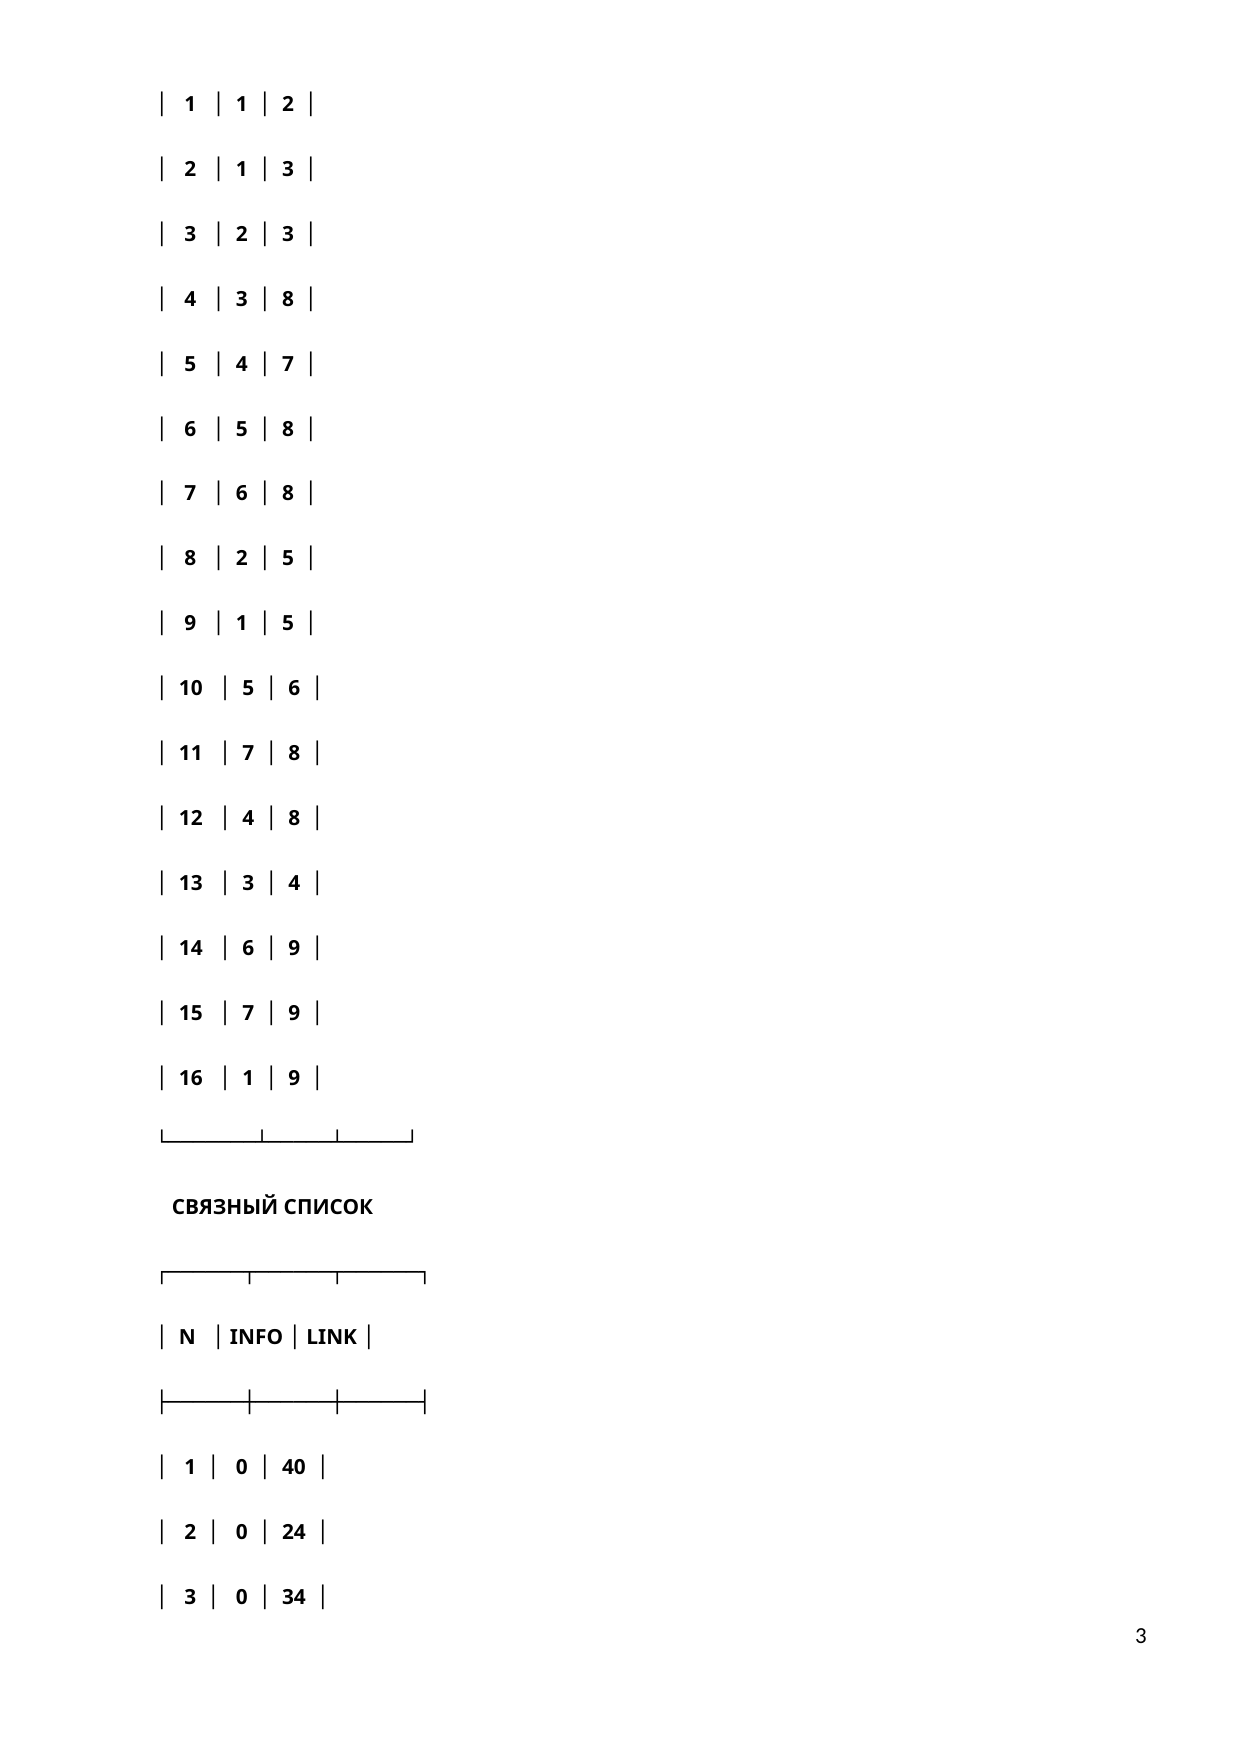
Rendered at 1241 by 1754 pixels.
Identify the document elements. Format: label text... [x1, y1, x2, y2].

text │ 5 │ 4 │ 7 │ [155, 349, 1152, 377]
text │ 16 │ 1 │ 9 │ [155, 1063, 1152, 1091]
text │ 15 │ 7 │ 9 │ [155, 998, 1152, 1026]
text ┌──────┬──────┬──────┐ [155, 1257, 1152, 1286]
text │ 3 │ 0 │ 34 │ [155, 1582, 1152, 1610]
text СВЯЗНЫЙ СПИСОК [155, 1192, 1152, 1221]
text │ 4 │ 3 │ 8 │ [155, 284, 1152, 312]
text │ 11 │ 7 │ 8 │ [155, 738, 1152, 767]
text │ 9 │ 1 │ 5 │ [155, 608, 1152, 637]
text │ 12 │ 4 │ 8 │ [155, 803, 1152, 831]
text │ 1 │ 0 │ 40 │ [155, 1452, 1152, 1480]
text │ 2 │ 1 │ 3 │ [155, 154, 1152, 182]
text │ 13 │ 3 │ 4 │ [155, 868, 1152, 896]
text │ 1 │ 1 │ 2 │ [155, 89, 1152, 118]
text │ 7 │ 6 │ 8 │ [155, 478, 1152, 507]
text ├──────┼──────┼──────┤ [155, 1387, 1152, 1416]
text └───────┴─────┴─────┘ [155, 1127, 1152, 1156]
text │ 2 │ 0 │ 24 │ [155, 1517, 1152, 1545]
text │ 3 │ 2 │ 3 │ [155, 219, 1152, 247]
text │ N │ INFO │ LINK │ [155, 1322, 1152, 1351]
text │ 14 │ 6 │ 9 │ [155, 933, 1152, 961]
text │ 6 │ 5 │ 8 │ [155, 414, 1152, 442]
text │ 8 │ 2 │ 5 │ [155, 543, 1152, 572]
text │ 10 │ 5 │ 6 │ [155, 673, 1152, 702]
